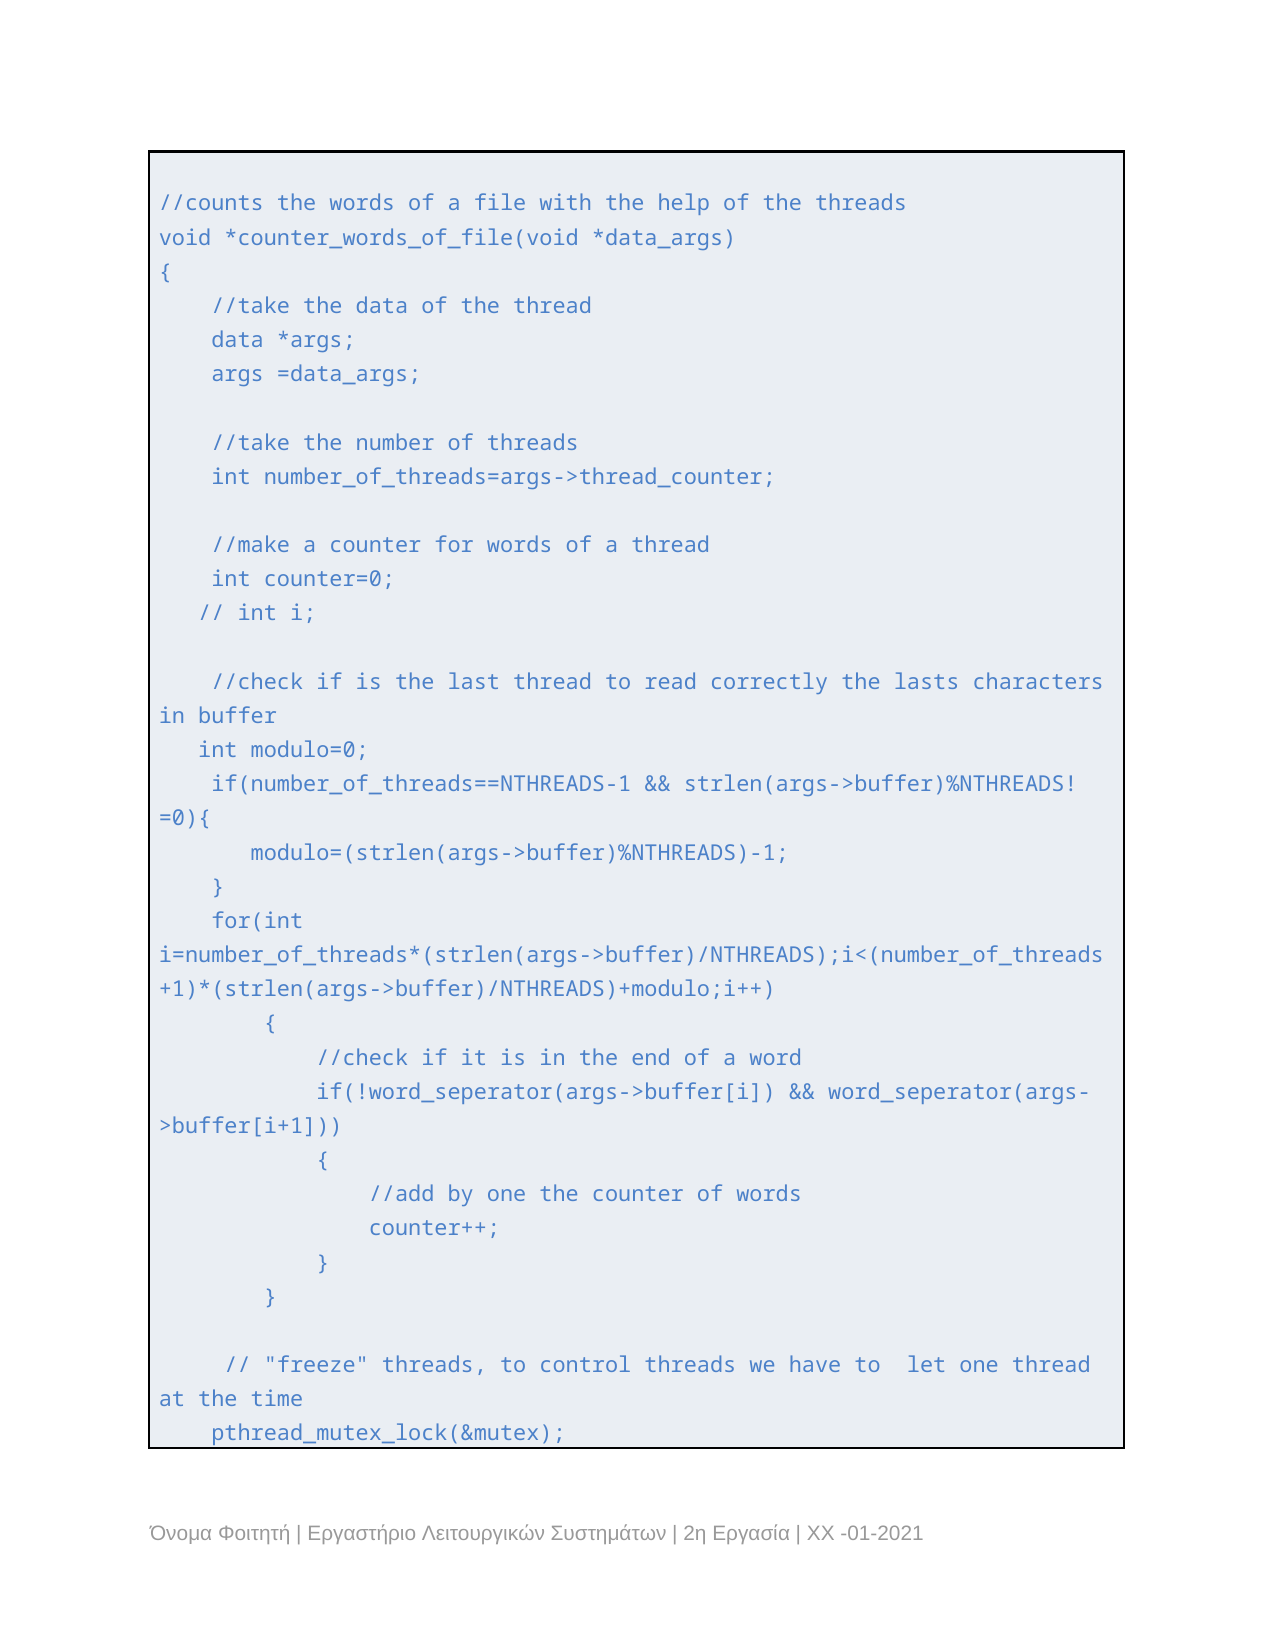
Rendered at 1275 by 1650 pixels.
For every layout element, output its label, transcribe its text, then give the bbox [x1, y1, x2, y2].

table_cell //counts the words of a file with the help of the threads void *counter_words_of_file(void *data_args) { //take the data of the thread data *args; args =data_args; //take the number of threads int number_of_threads=args->thread_counter; //make a counter for words of a thread int counter=0; // int i; //check if is the last thread to read correctly the lasts characters in buffer int modulo=0; if(number_of_threads==NTHREADS-1 && strlen(args->buffer)%NTHREADS!=0){ modulo=(strlen(args->buffer)%NTHREADS)-1; } for(int i=number_of_threads*(strlen(args->buffer)/NTHREADS);i<(number_of_threads+1)*(strlen(args->buffer)/NTHREADS)+modulo;i++) { //check if it is in the end of a word if(!word_seperator(args->buffer[i]) && word_seperator(args->buffer[i+1])) { //add by one the counter of words counter++; } } // "freeze" threads, to control threads we have to let one thread at the time pthread_mutex_lock(&mutex); [150, 153, 1123, 1447]
